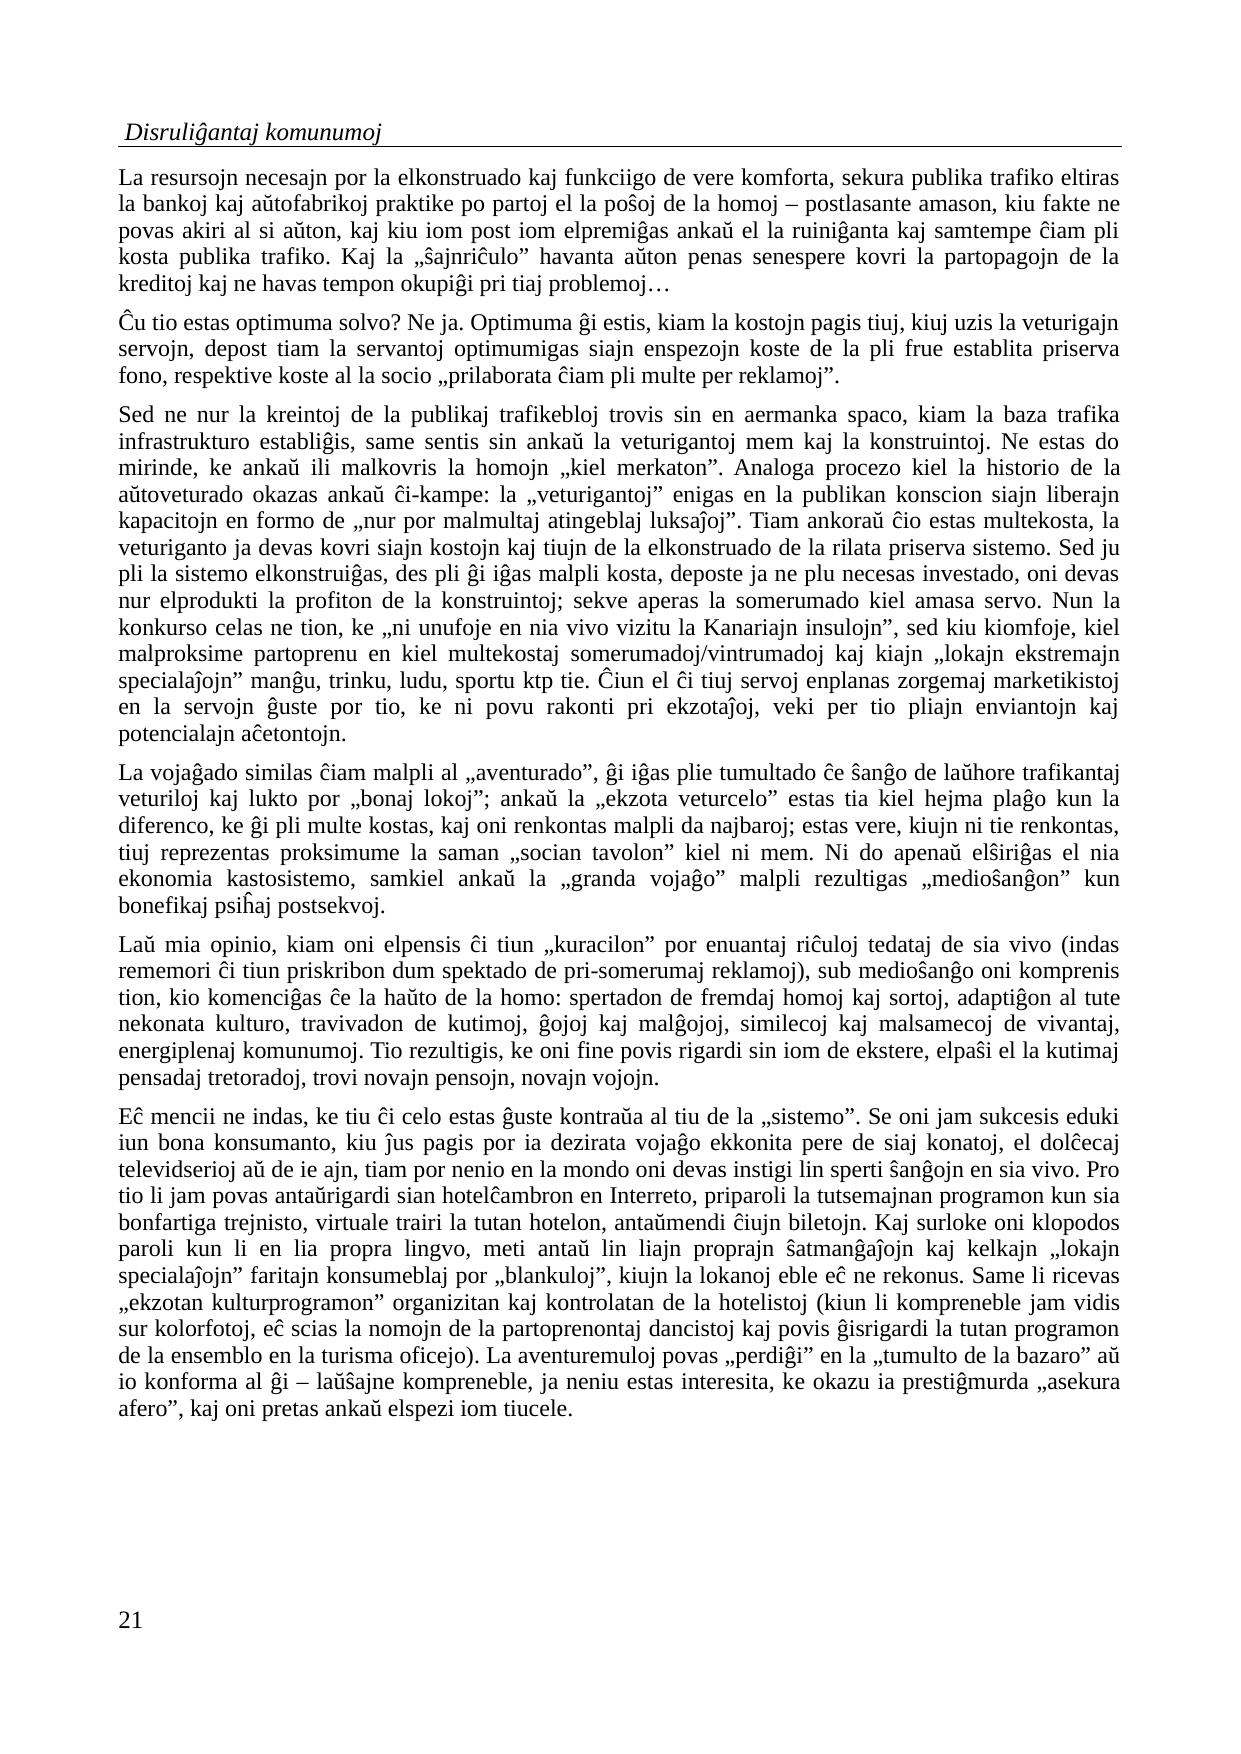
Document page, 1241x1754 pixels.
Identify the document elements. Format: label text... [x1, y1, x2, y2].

text Eĉ mencii ne indas, ke tiu ĉi celo estas ĝuste kontraŭa al tiu de la „sistemo”. Se oni jam sukcesis eduki iun bona konsumanto, kiu ĵus pagis por ia dezirata vojaĝo ekkonita pere de siaj konatoj, el dolĉecaj televidserioj aŭ de ie ajn, tiam por nenio en la mondo oni devas instigi lin sperti ŝanĝojn en sia vivo. Pro tio li jam povas antaŭrigardi sian hotelĉambron en Interreto, priparoli la tutsemajnan programon kun sia bonfartiga trejnisto, virtuale trairi la tutan hotelon, antaŭmendi ĉiujn biletojn. Kaj surloke oni klopodos paroli kun li en lia propra lingvo, meti antaŭ lin liajn proprajn ŝatmanĝaĵojn kaj kelkajn „lokajn specialaĵojn” faritajn konsumeblaj por „blankuloj”, kiujn la lokanoj eble eĉ ne rekonus. Same li ricevas „ekzotan kulturprogramon” organizitan kaj kontrolatan de la hotelistoj (kiun li kompreneble jam vidis sur kolorfotoj, eĉ scias la nomojn de la partoprenontaj dancistoj kaj povis ĝisrigardi la tutan programon de la ensemblo en la turisma oficejo). La aventuremuloj povas „perdiĝi” en la „tumulto de la bazaro” aŭ io konforma al ĝi – laŭŝajne kompreneble, ja neniu estas interesita, ke okazu ia prestiĝmurda „asekura afero”, kaj oni pretas ankaŭ elspezi iom tiucele. [118, 1103, 1122, 1421]
text Laŭ mia opinio, kiam oni elpensis ĉi tiun „kuracilon” por enuantaj riĉuloj tedataj de sia vivo (indas rememori ĉi tiun priskribon dum spektado de pri-somerumaj reklamoj), sub medioŝanĝo oni komprenis tion, kio komenciĝas ĉe la haŭto de la homo: spertadon de fremdaj homoj kaj sortoj, adaptiĝon al tute nekonata kulturo, travivadon de kutimoj, ĝojoj kaj malĝojoj, similecoj kaj malsamecoj de vivantaj, energiplenaj komunumoj. Tio rezultigis, ke oni fine povis rigardi sin iom de ekstere, elpaŝi el la kutimaj pensadaj tretoradoj, trovi novajn pensojn, novajn vojojn. [118, 931, 1122, 1090]
text La resursojn necesajn por la elkonstruado kaj funkciigo de vere komforta, sekura publika trafiko eltiras la bankoj kaj aŭtofabrikoj praktike po partoj el la poŝoj de la homoj – postlasante amason, kiu fakte ne povas akiri al si aŭton, kaj kiu iom post iom elpremiĝas ankaŭ el la ruiniĝanta kaj samtempe ĉiam pli kosta publika trafiko. Kaj la „ŝajnriĉulo” havanta aŭton penas senespere kovri la partopagojn de la kreditoj kaj ne havas tempon okupiĝi pri tiaj problemoj… [118, 164, 1122, 296]
text La vojaĝado similas ĉiam malpli al „aventurado”, ĝi iĝas plie tumultado ĉe ŝanĝo de laŭhore trafikantaj veturiloj kaj lukto por „bonaj lokoj”; ankaŭ la „ekzota veturcelo” estas tia kiel hejma plaĝo kun la diferenco, ke ĝi pli multe kostas, kaj oni renkontas malpli da najbaroj; estas vere, kiujn ni tie renkontas, tiuj reprezentas proksimume la saman „socian tavolon” kiel ni mem. Ni do apenaŭ elŝiriĝas el nia ekonomia kastosistemo, samkiel ankaŭ la „granda vojaĝo” malpli rezultigas „medioŝanĝon” kun bonefikaj psiĥaj postsekvoj. [118, 759, 1122, 918]
text Sed ne nur la kreintoj de la publikaj trafikebloj trovis sin en aermanka spaco, kiam la baza trafika infrastrukturo establiĝis, same sentis sin ankaŭ la veturigantoj mem kaj la konstruintoj. Ne estas do mirinde, ke ankaŭ ili malkovris la homojn „kiel merkaton”. Analoga procezo kiel la historio de la aŭtoveturado okazas ankaŭ ĉi-kampe: la „veturigantoj” enigas en la publikan konscion siajn liberajn kapacitojn en formo de „nur por malmultaj atingeblaj luksaĵoj”. Tiam ankoraŭ ĉio estas multekosta, la veturiganto ja devas kovri siajn kostojn kaj tiujn de la elkonstruado de la rilata priserva sistemo. Sed ju pli la sistemo elkonstruiĝas, des pli ĝi iĝas malpli kosta, deposte ja ne plu necesas investado, oni devas nur elprodukti la profiton de la konstruintoj; sekve aperas la somerumado kiel amasa servo. Nun la konkurso celas ne tion, ke „ni unufoje en nia vivo vizitu la Kanariajn insulojn”, sed kiu kiomfoje, kiel malproksime partoprenu en kiel multekostaj somerumadoj/vintrumadoj kaj kiajn „lokajn ekstremajn specialaĵojn” manĝu, trinku, ludu, sportu ktp tie. Ĉiun el ĉi tiuj servoj enplanas zorgemaj marketikistoj en la servojn ĝuste por tio, ke ni povu rakonti pri ekzotaĵoj, veki per tio pliajn enviantojn kaj potencialajn aĉetontojn. [118, 401, 1122, 746]
text Ĉu tio estas optimuma solvo? Ne ja. Optimuma ĝi estis, kiam la kostojn pagis tiuj, kiuj uzis la veturigajn servojn, depost tiam la servantoj optimumigas siajn enspezojn koste de la pli frue establita priserva fono, respektive koste al la socio „prilaborata ĉiam pli multe per reklamoj”. [118, 309, 1122, 389]
